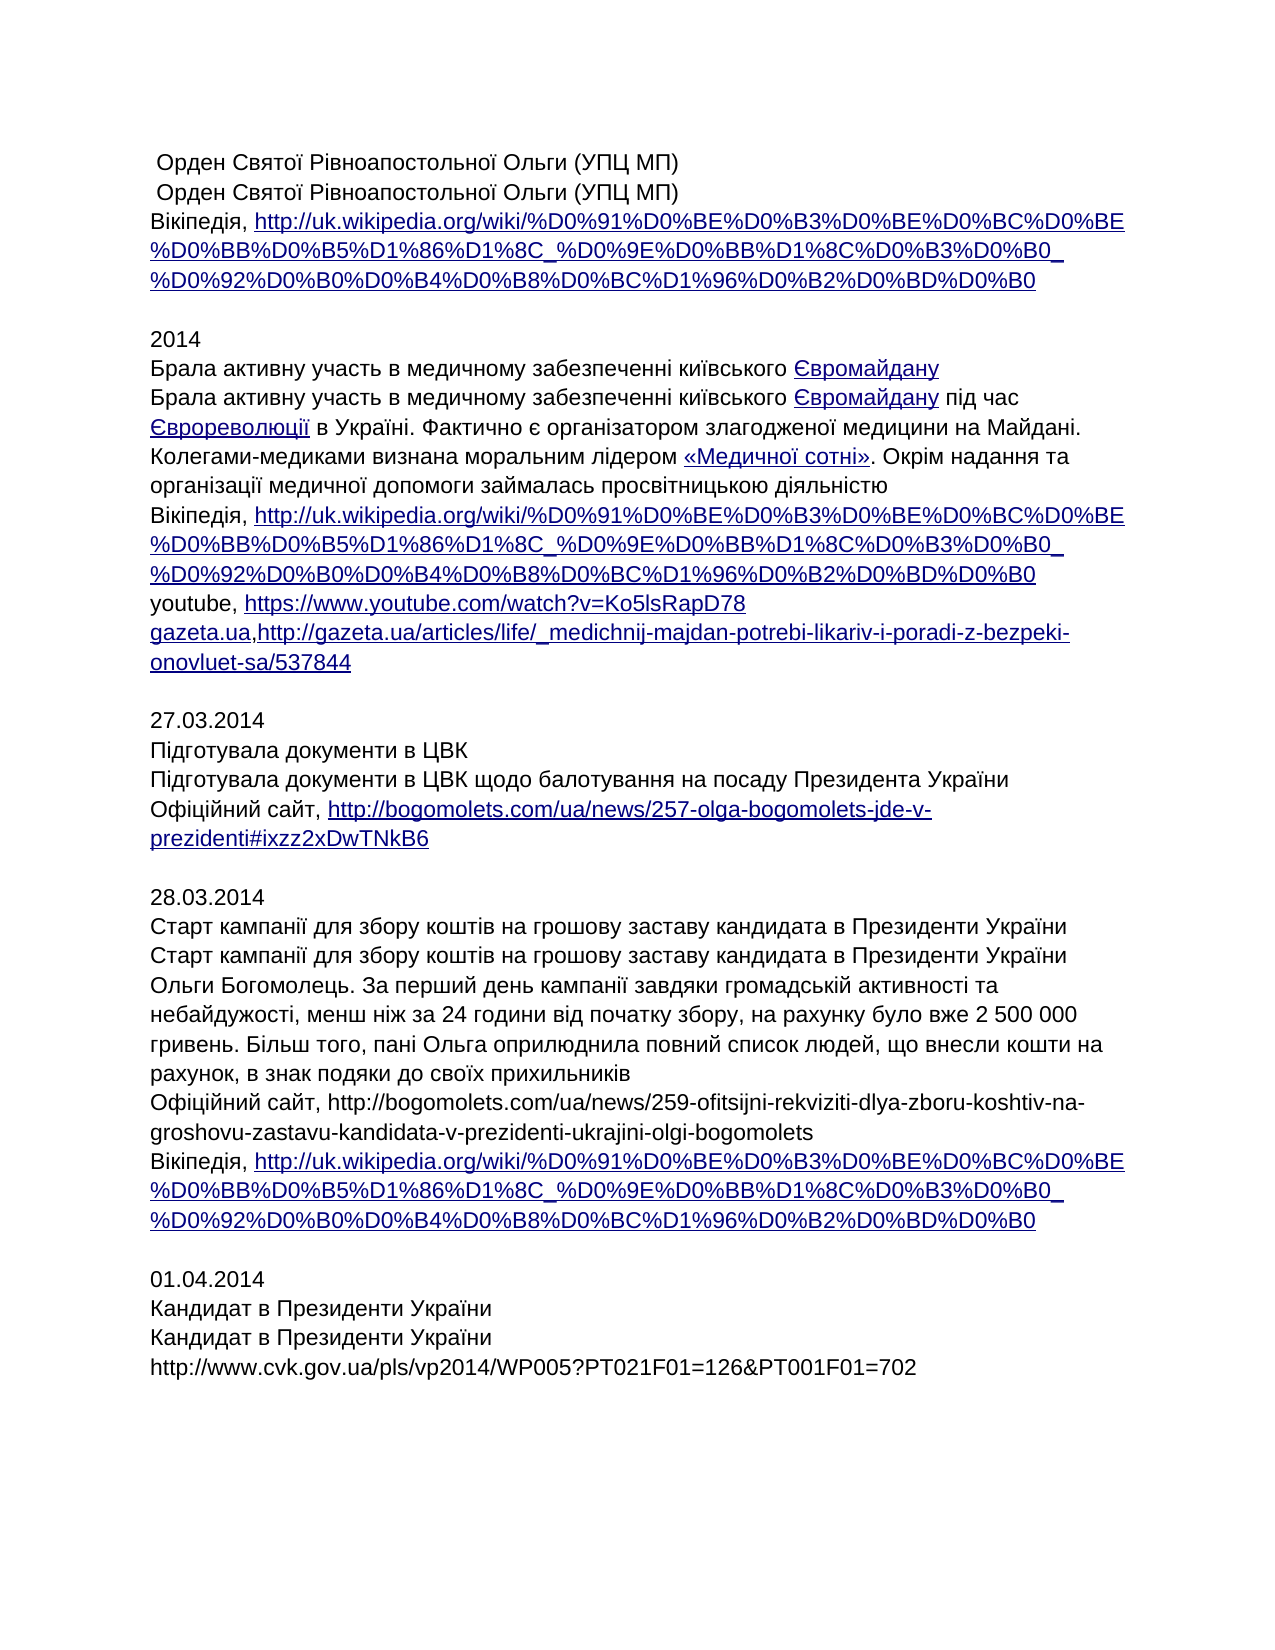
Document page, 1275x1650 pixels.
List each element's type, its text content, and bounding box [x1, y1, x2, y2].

text youtube, https://www.youtube.com/watch?v=Ko5lsRapD78 [150, 591, 1125, 616]
text Кандидат в Президенти України [150, 1325, 1125, 1351]
text 27.03.2014 [150, 708, 1125, 734]
text Вікіпедія, http://uk.wikipedia.org/wiki/%D0%91%D0%BE%D0%B3%D0%BE%D0%BC%D0%BE%D0%BB%D0%B5%D1%86%D1%8C_%D0%9E%D0%BB%D1%8C%D0%B3%D0%B0_%D0%92%D0%B0%D0%B4%D0%B8%D0%BC%D1%96%D0%B2%D0%BD%D0%B0 [150, 502, 1125, 587]
text Вікіпедія, http://uk.wikipedia.org/wiki/%D0%91%D0%BE%D0%B3%D0%BE%D0%BC%D0%BE%D0%BB%D0%B5%D1%86%D1%8C_%D0%9E%D0%BB%D1%8C%D0%B3%D0%B0_%D0%92%D0%B0%D0%B4%D0%B8%D0%BC%D1%96%D0%B2%D0%BD%D0%B0 [150, 1149, 1125, 1233]
text Орден Святої Рівноапостольної Ольги (УПЦ МП) [150, 179, 1125, 205]
text Орден Святої Рівноапостольної Ольги (УПЦ МП) [150, 150, 1125, 176]
text Офіційний сайт, http://bogomolets.com/ua/news/259-ofitsijni-rekviziti-dlya-zboru-koshtiv-na-groshovu-zastavu-kandidata-v-prezidenti-ukrajini-olgi-bogomolets [150, 1090, 1125, 1145]
text Підготувала документи в ЦВК щодо балотування на посаду Президента України [150, 767, 1125, 792]
text Офіційний сайт, http://bogomolets.com/ua/news/257-olga-bogomolets-jde-v-prezidenti#ixzz2xDwTNkB6 [150, 796, 1125, 851]
text Брала активну участь в медичному забезпеченні київського Євромайдану [150, 356, 1125, 381]
text Брала активну участь в медичному забезпеченні київського Євромайдану під час Єврореволюції в Україні. Фактично є організатором злагодженої медицини на Майдані. Колегами-медиками визнана моральним лідером «Медичної сотні». Окрім надання та організації медичної допомоги займалась просвітницькою діяльністю [150, 385, 1125, 499]
text 28.03.2014 [150, 884, 1125, 910]
text http://www.cvk.gov.ua/pls/vp2014/WP005?PT021F01=126&PT001F01=702 [150, 1354, 1125, 1380]
text 01.04.2014 [150, 1266, 1125, 1292]
text Старт кампанії для збору коштів на грошову заставу кандидата в Президенти України Ольги Богомолець. За перший день кампанії завдяки громадській активності та небайдужості, менш ніж за 24 години від початку збору, на рахунку було вже 2 500 000 гривень. Більш того, пані Ольга оприлюднила повний список людей, що внесли кошти на рахунок, в знак подяки до своїх прихильників [150, 943, 1125, 1086]
text gazeta.ua,http://gazeta.ua/articles/life/_medichnij-majdan-potrebi-likariv-i-poradi-z-bezpeki-onovluet-sa/537844 [150, 620, 1125, 675]
text Підготувала документи в ЦВК [150, 737, 1125, 763]
text Кандидат в Президенти України [150, 1296, 1125, 1321]
text Вікіпедія, http://uk.wikipedia.org/wiki/%D0%91%D0%BE%D0%B3%D0%BE%D0%BC%D0%BE%D0%BB%D0%B5%D1%86%D1%8C_%D0%9E%D0%BB%D1%8C%D0%B3%D0%B0_%D0%92%D0%B0%D0%B4%D0%B8%D0%BC%D1%96%D0%B2%D0%BD%D0%B0 [150, 209, 1125, 293]
text 2014 [150, 326, 1125, 352]
text Старт кампанії для збору коштів на грошову заставу кандидата в Президенти України [150, 914, 1125, 939]
